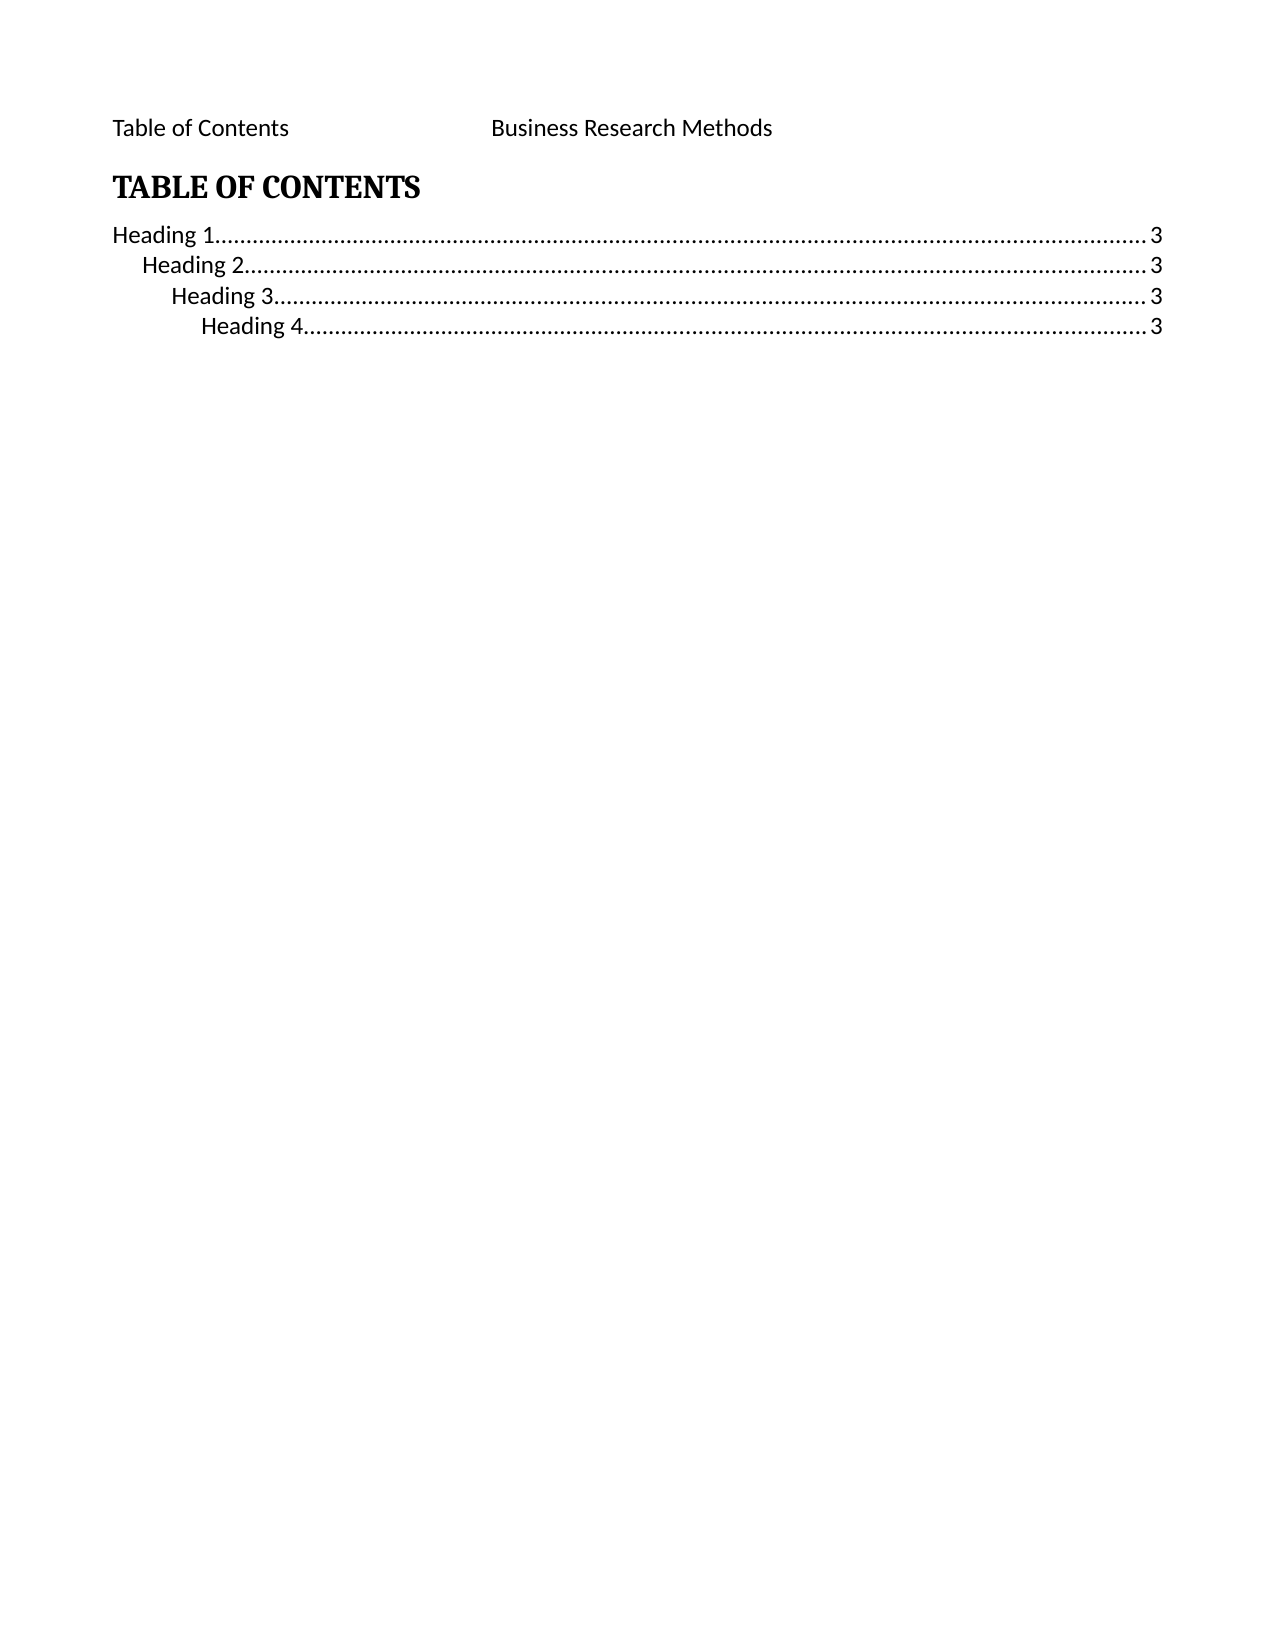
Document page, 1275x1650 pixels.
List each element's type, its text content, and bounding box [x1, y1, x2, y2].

text Heading 2 3 [142, 249, 1162, 280]
text Heading 3 3 [171, 280, 1162, 310]
subtitle Table of Contents [112, 168, 1162, 206]
text Heading 1 3 [112, 219, 1162, 249]
text Heading 4 3 [201, 310, 1162, 341]
